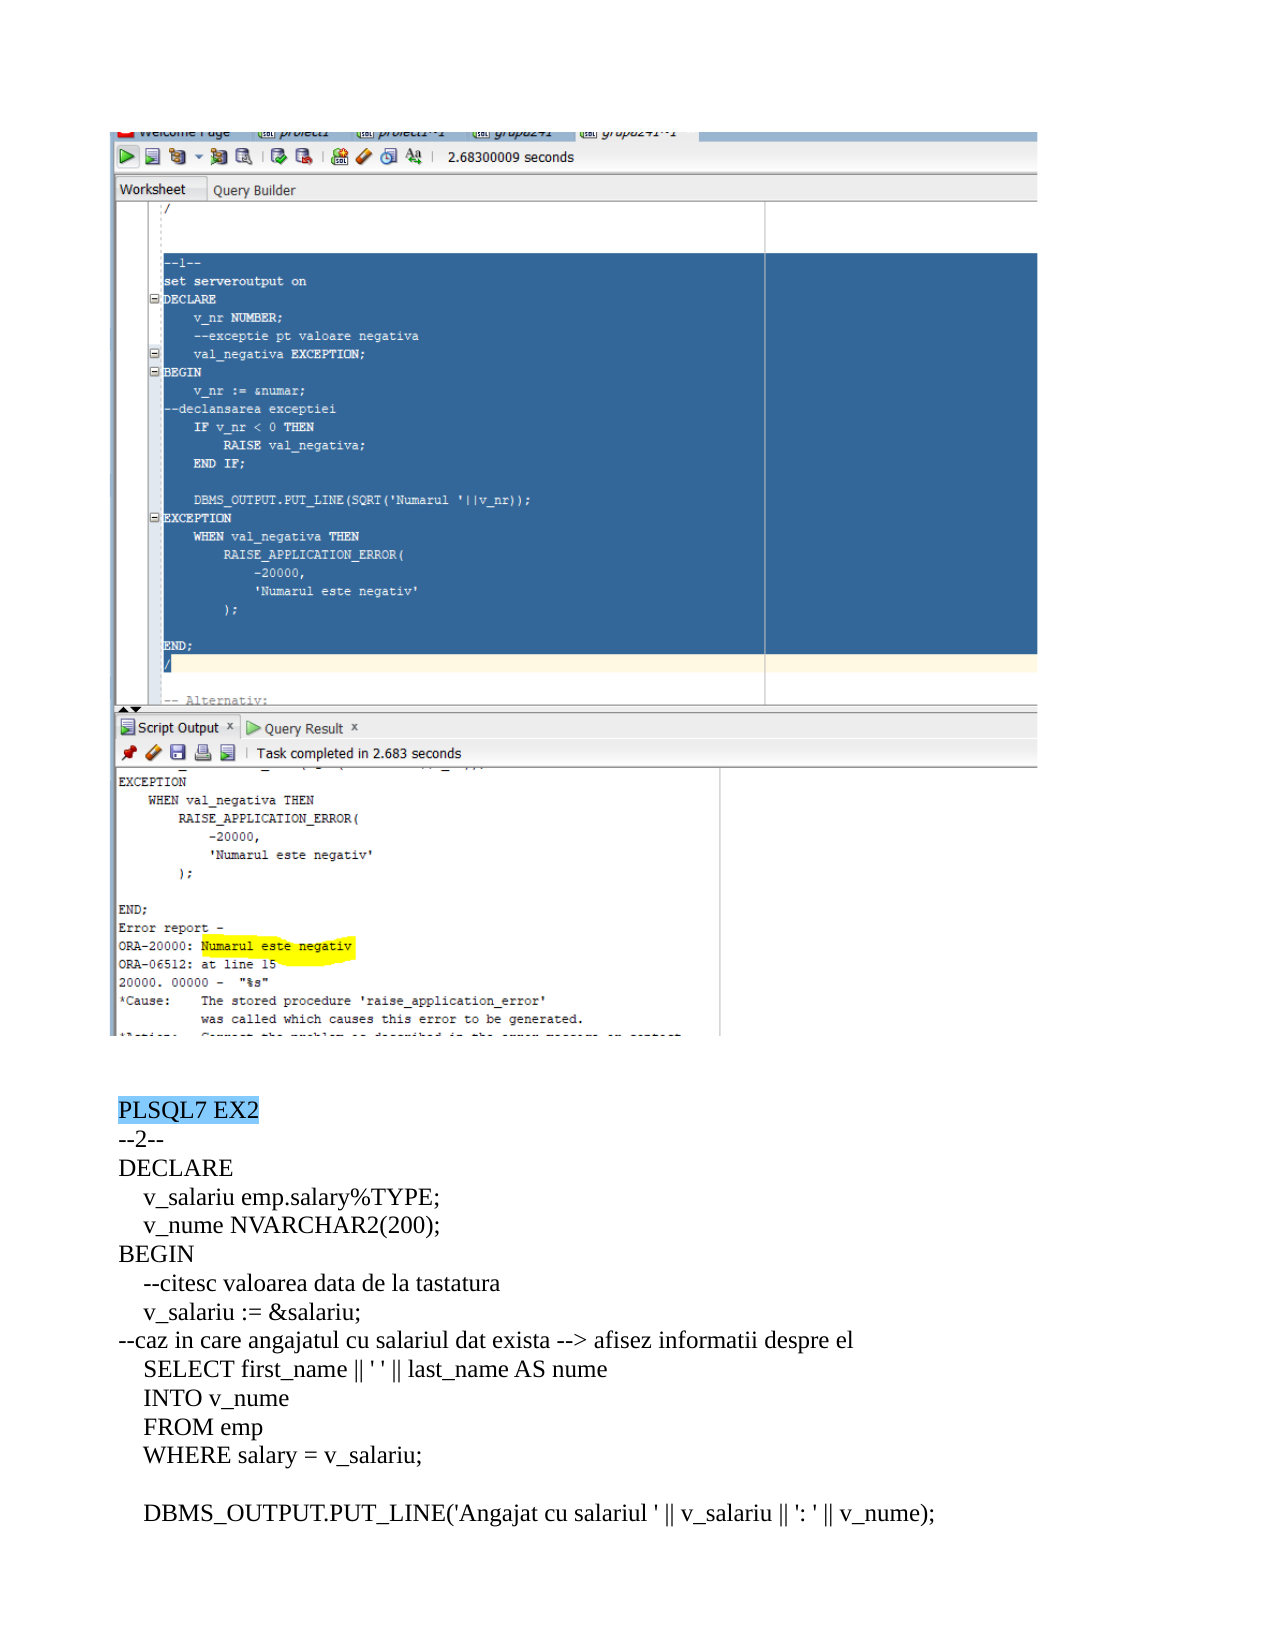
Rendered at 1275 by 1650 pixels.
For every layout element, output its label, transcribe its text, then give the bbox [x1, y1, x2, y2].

text DBMS_OUTPUT.PUT_LINE('Angajat cu salariul ' || v_salariu || ': ' || v_nume); [118, 1498, 1157, 1527]
picture [109, 132, 1038, 1036]
text v_salariu := &salariu; [118, 1297, 1157, 1326]
text DECLARE [118, 1153, 1157, 1182]
text BEGIN [118, 1239, 1157, 1268]
text v_salariu emp.salary%TYPE; [118, 1182, 1157, 1211]
text --citesc valoarea data de la tastatura [118, 1268, 1157, 1297]
text SELECT first_name || ' ' || last_name AS nume [118, 1354, 1157, 1383]
text FROM emp [118, 1412, 1157, 1441]
text v_nume NVARCHAR2(200); [118, 1211, 1157, 1239]
text WHERE salary = v_salariu; [118, 1441, 1157, 1469]
text PLSQL7 EX2 [118, 1096, 1157, 1124]
text --2-- [118, 1124, 1157, 1153]
text --caz in care angajatul cu salariul dat exista --> afisez informatii despre el [118, 1326, 1157, 1354]
text INTO v_nume [118, 1383, 1157, 1412]
